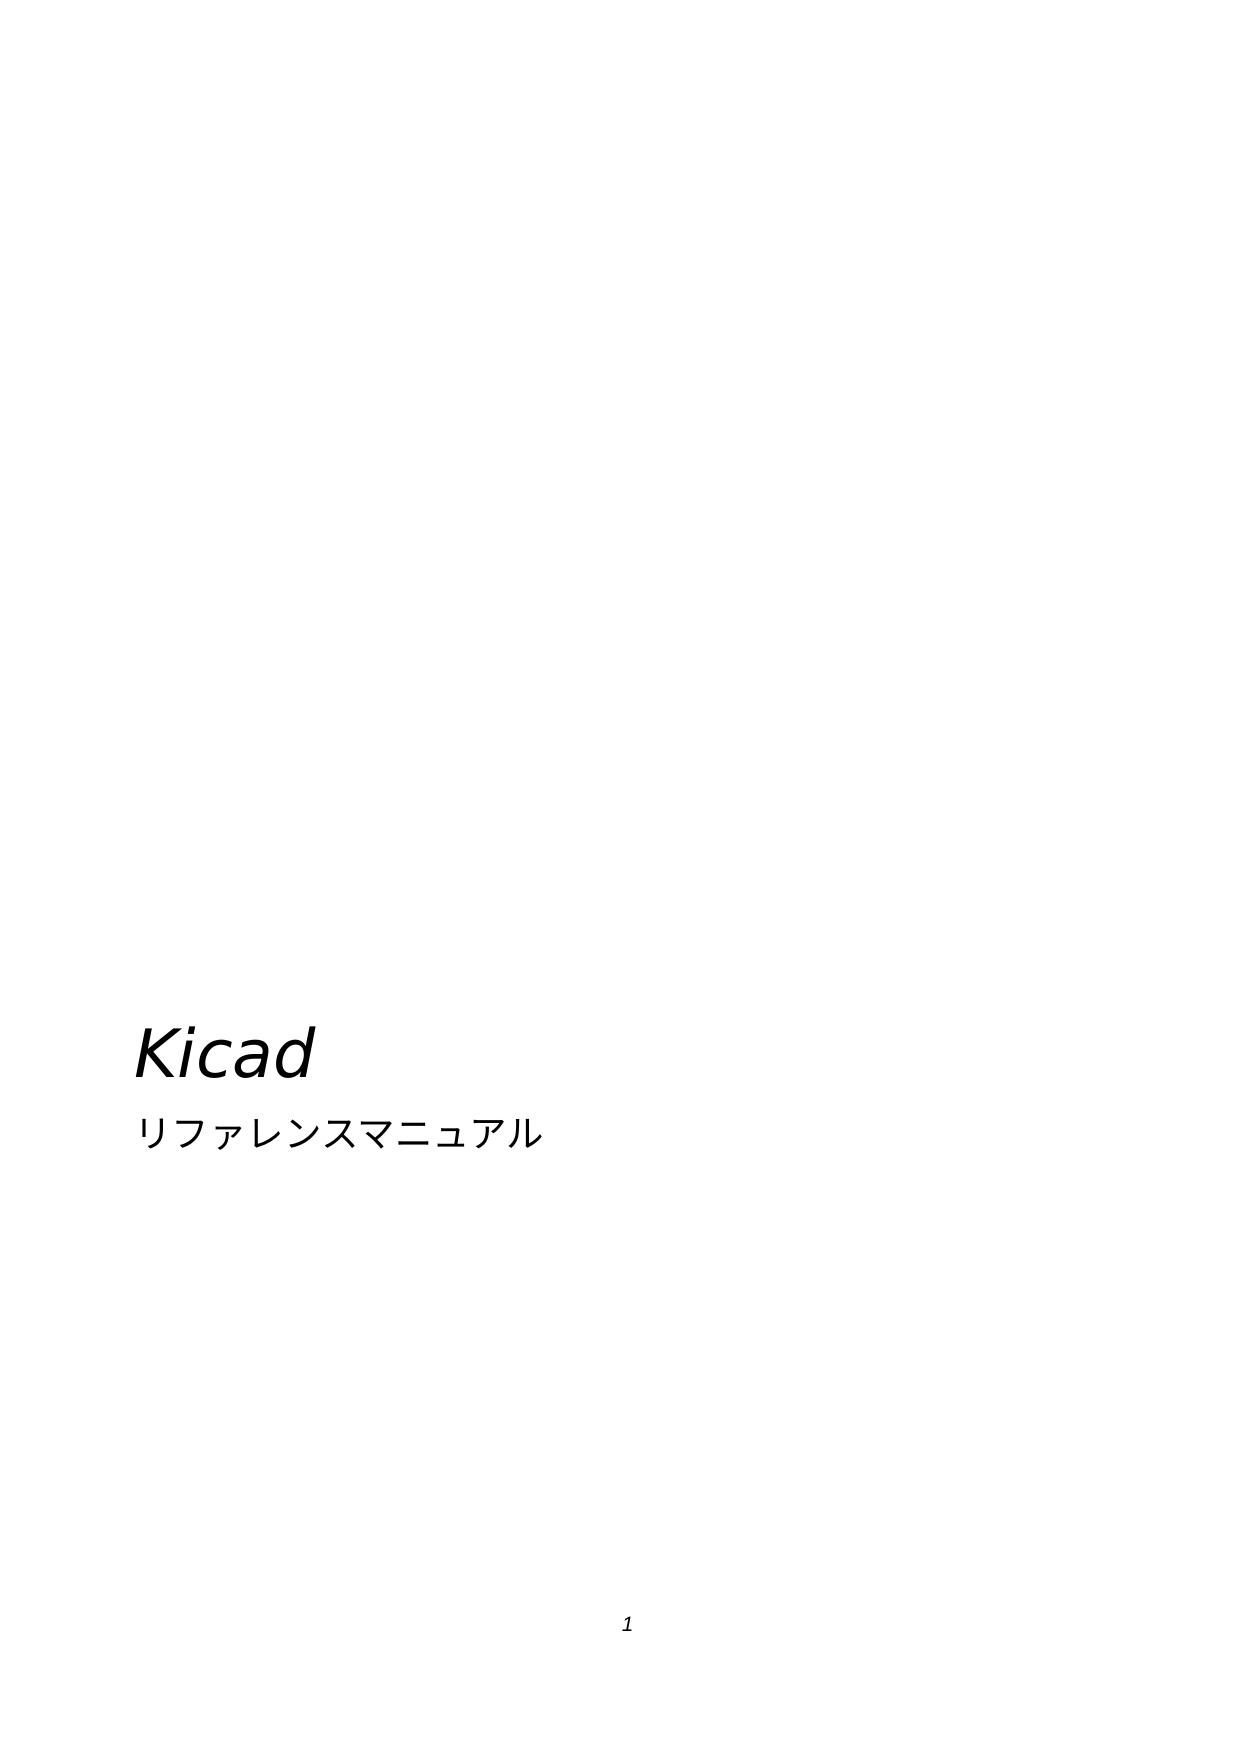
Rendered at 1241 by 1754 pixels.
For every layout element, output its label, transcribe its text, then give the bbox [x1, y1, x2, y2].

subtitle リファレンスマニュアル [134, 1113, 1122, 1157]
subtitle Kicad [134, 1016, 1122, 1093]
